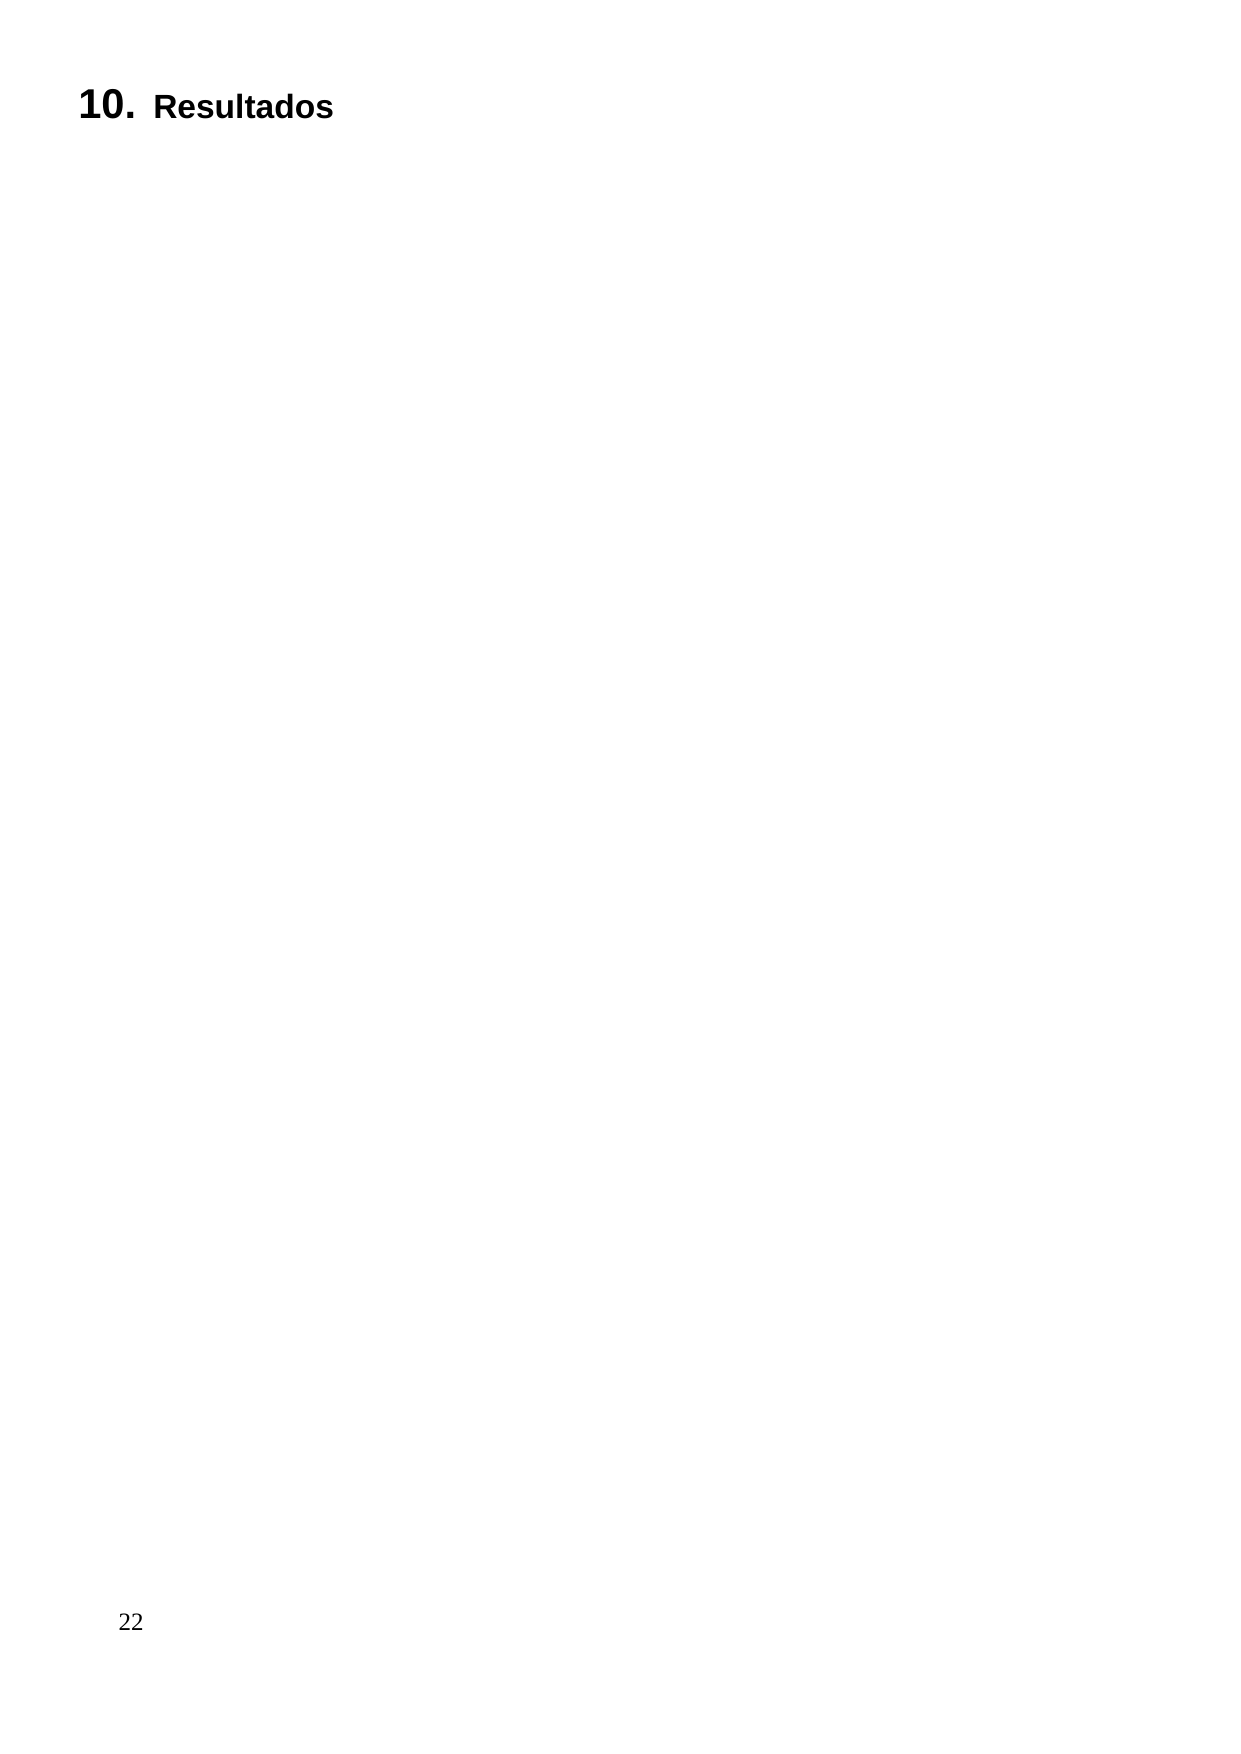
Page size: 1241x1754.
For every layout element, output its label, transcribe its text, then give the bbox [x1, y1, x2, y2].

subtitle Resultados [78, 80, 1152, 128]
